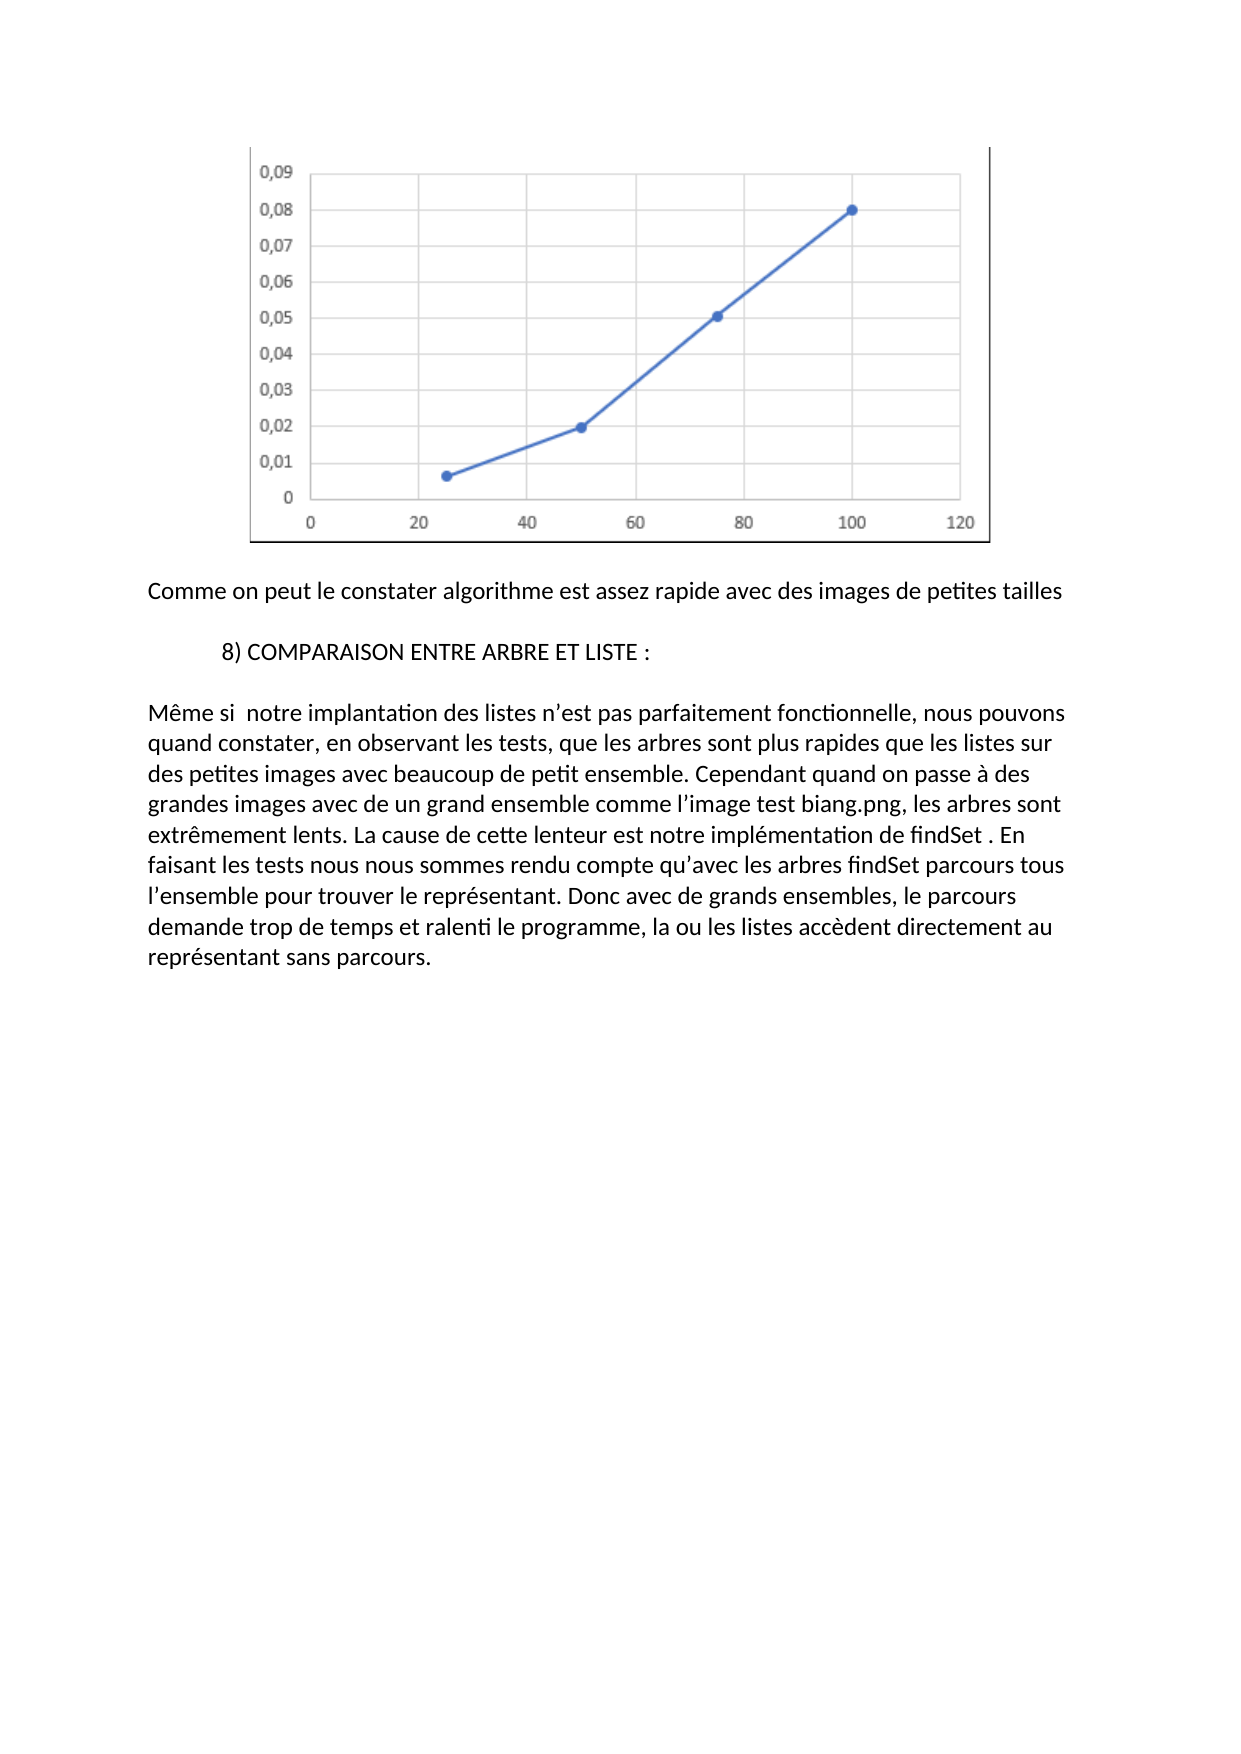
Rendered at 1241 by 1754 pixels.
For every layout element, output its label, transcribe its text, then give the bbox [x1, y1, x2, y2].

text Comme on peut le constater algorithme est assez rapide avec des images de petites tailles [148, 575, 1093, 605]
picture [249, 147, 991, 543]
text 8) COMPARAISON ENTRE ARBRE ET LISTE : [148, 636, 1093, 666]
text Même si notre implantation des listes n’est pas parfaitement fonctionnelle, nous pouvons quand constater, en observant les tests, que les arbres sont plus rapides que les listes sur des petites images avec beaucoup de petit ensemble. Cependant quand on passe à des grandes images avec de un grand ensemble comme l’image test biang.png, les arbres sont extrêmement lents. La cause de cette lenteur est notre implémentation de findSet . En faisant les tests nous nous sommes rendu compte qu’avec les arbres findSet parcours tous l’ensemble pour trouver le représentant. Donc avec de grands ensembles, le parcours demande trop de temps et ralenti le programme, la ou les listes accèdent directement au représentant sans parcours. [148, 697, 1093, 972]
